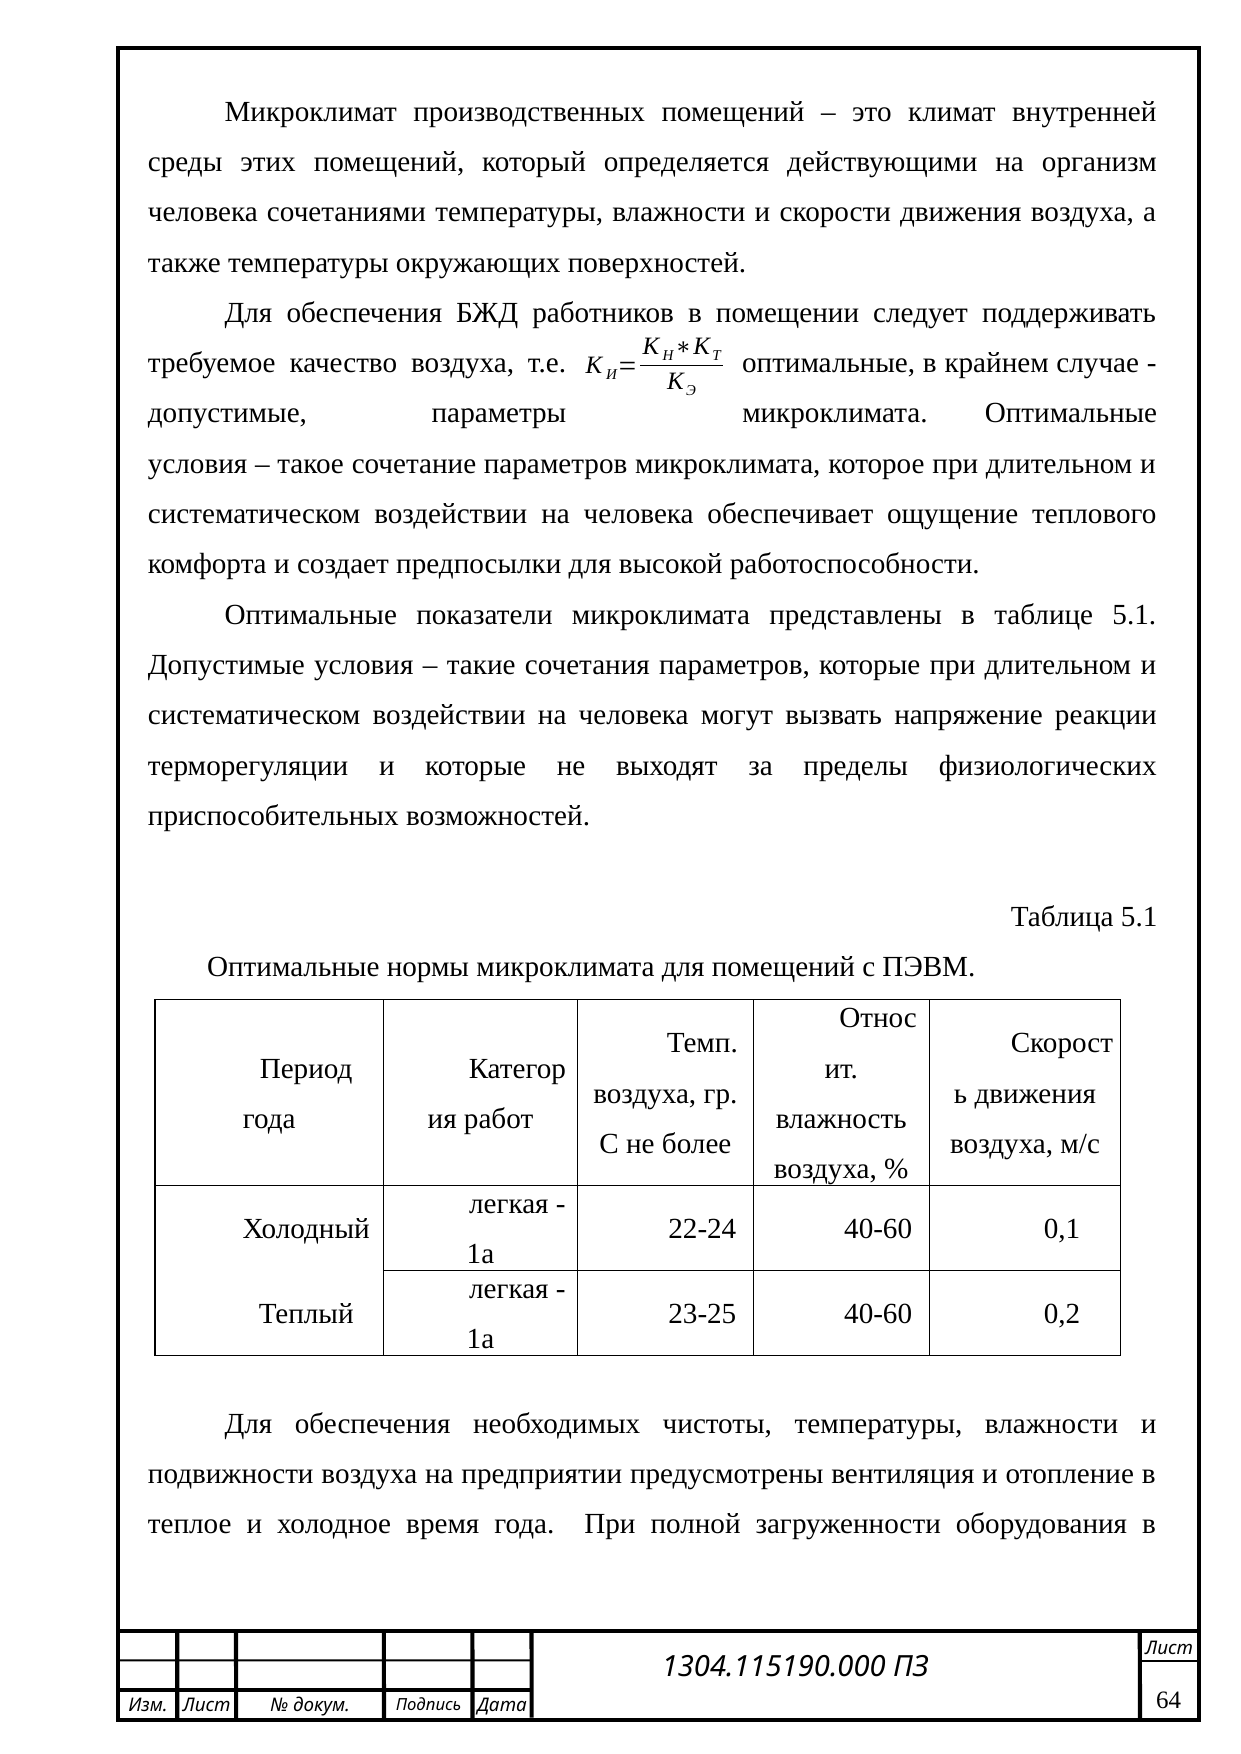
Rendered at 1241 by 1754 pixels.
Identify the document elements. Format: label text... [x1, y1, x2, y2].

table_header Темп. воздуха, гр. С не более [578, 1000, 753, 1185]
text Оптимальные нормы микроклимата для помещений с ПЭВМ. [120, 949, 1157, 983]
text Для обеспечения необходимых чистоты, температуры, влажности и подвижности воздуха на предприятии предусмотрены вентиляция и отопление в теплое и холодное время года. При полной загруженности оборудования в [148, 1406, 1157, 1540]
table_cell Холодный [156, 1186, 383, 1270]
table_cell 23-25 [578, 1271, 753, 1355]
text Таблица 5.1 [120, 899, 1157, 932]
table_header Период года [156, 1000, 383, 1185]
table_cell 0,1 [930, 1186, 1120, 1270]
table_header Скорость движения воздуха, м/с [930, 1000, 1120, 1185]
table_header Относит. влажность воздуха, % [754, 1000, 929, 1185]
table_cell Теплый [156, 1270, 383, 1355]
table_cell 40-60 [754, 1186, 929, 1270]
table_cell 40-60 [754, 1271, 929, 1355]
text Микроклимат производственных помещений – это климат внутренней среды этих помещений, который определяется действующими на организм человека сочетаниями температуры, влажности и скорости движения воздуха, а также температуры окружающих поверхностей. [148, 94, 1157, 278]
table_cell легкая -1а [384, 1186, 577, 1270]
text Для обеспечения БЖД работников в помещении следует поддерживать требуемое качество воздуха, т.е. оптимальные, в крайнем случае - допустимые, параметры микроклимата. Оптимальные условия – такое сочетание параметров микроклимата, которое при длительном и систематическом воздействии на человека обеспечивает ощущение теплового комфорта и создает предпосылки для высокой работоспособности. [148, 295, 1157, 580]
table_cell легкая -1а [384, 1271, 577, 1355]
table_header Категория работ [384, 1000, 577, 1185]
table_cell 0,2 [930, 1271, 1120, 1355]
text Оптимальные показатели микроклимата представлены в таблице 5.1. Допустимые условия – такие сочетания параметров, которые при длительном и систематическом воздействии на человека могут вызвать напряжение реакции терморегуляции и которые не выходят за пределы физиологических приспособительных возможностей. [148, 597, 1157, 832]
table_cell 22-24 [578, 1186, 753, 1270]
